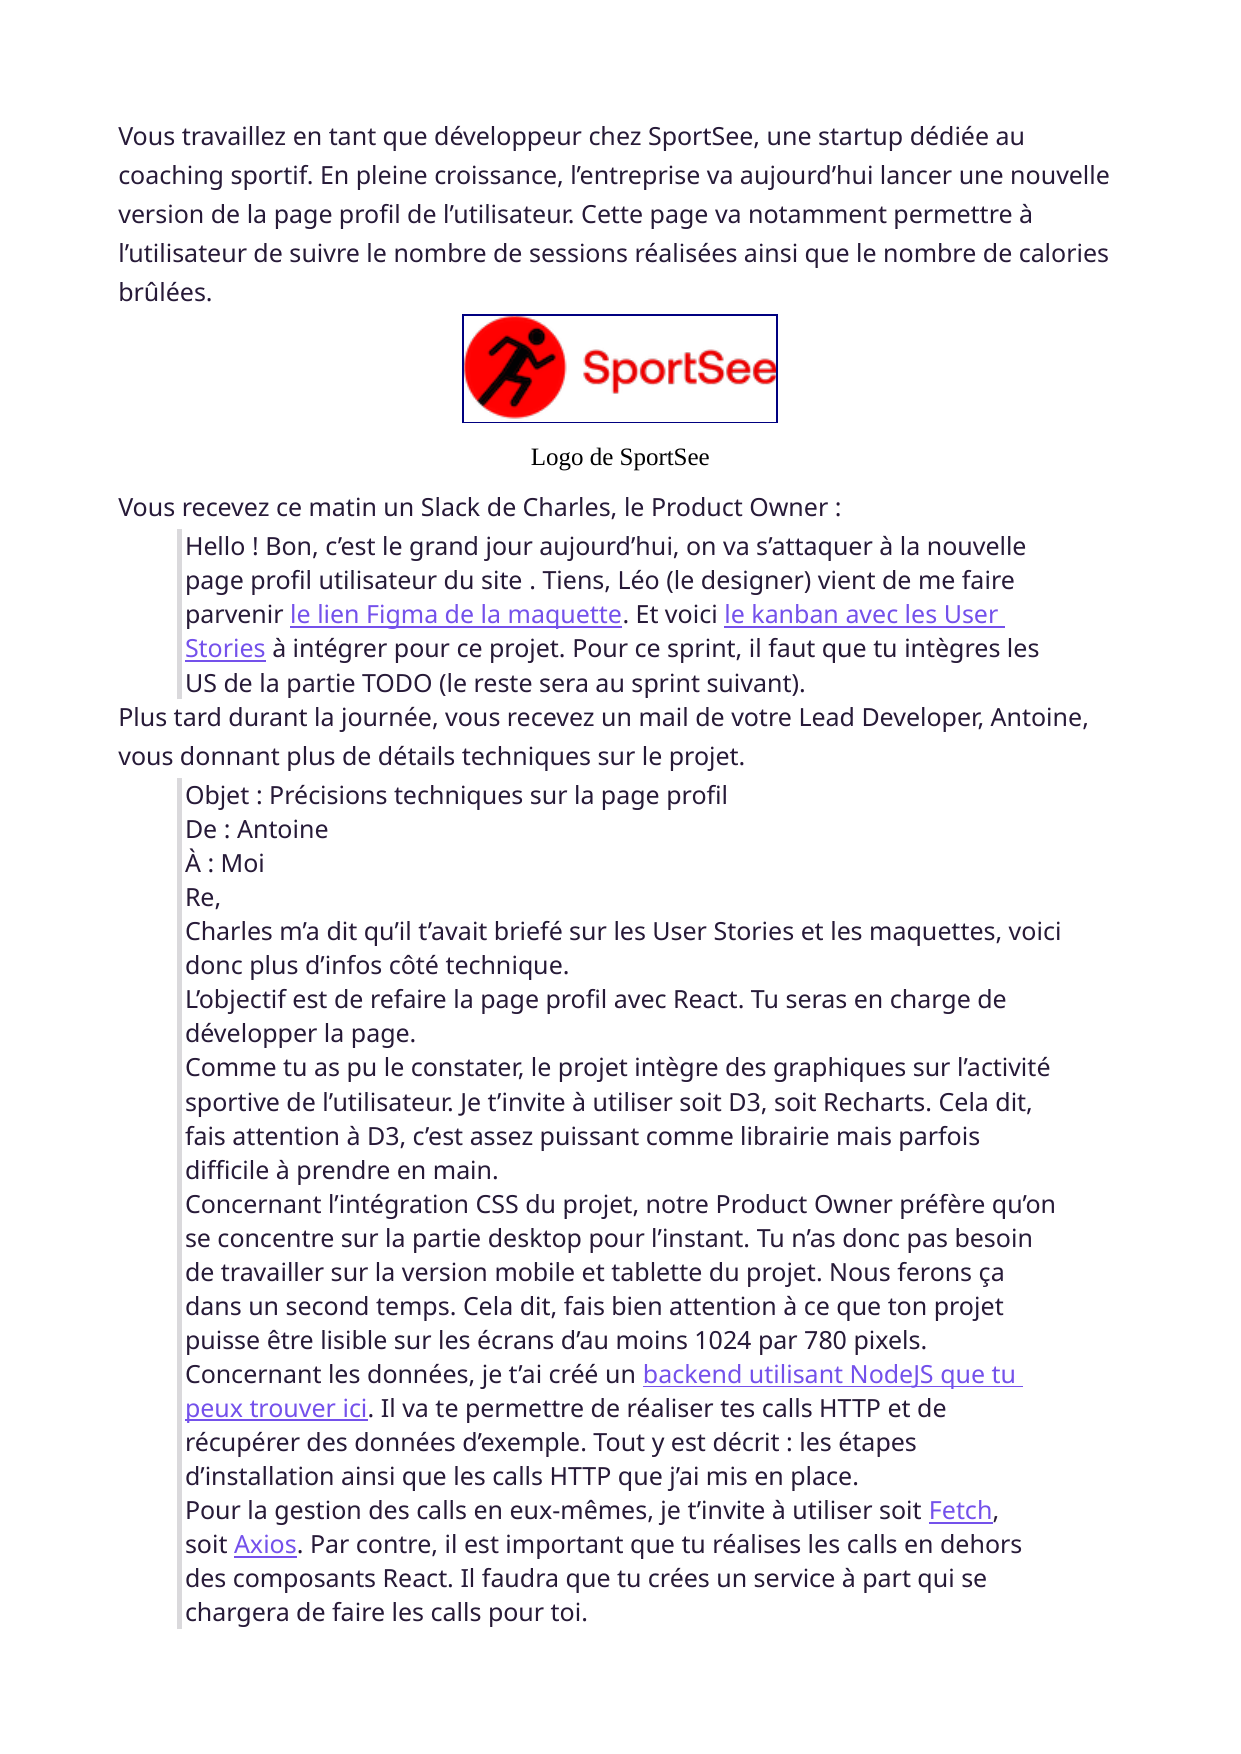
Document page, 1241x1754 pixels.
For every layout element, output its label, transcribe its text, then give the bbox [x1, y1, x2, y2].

text Objet : Précisions techniques sur la page profil De : Antoine À : Moi [182, 778, 1063, 880]
text Hello ! Bon, c’est le grand jour aujourd’hui, on va s’attaquer à la nouvelle page profil utilisateur du site . Tiens, Léo (le designer) vient de me faire parvenir le lien Figma de la maquette. Et voici le kanban avec les User Stories à intégrer pour ce projet. Pour ce sprint, il faut que tu intègres les US de la partie TODO (le reste sera au sprint suivant). [182, 529, 1063, 699]
text L’objectif est de refaire la page profil avec React. Tu seras en charge de développer la page. [182, 982, 1063, 1050]
text Pour la gestion des calls en eux-mêmes, je t’invite à utiliser soit Fetch, soit Axios. Par contre, il est important que tu réalises les calls en dehors des composants React. Il faudra que tu crées un service à part qui se chargera de faire les calls pour toi. [182, 1493, 1063, 1629]
text Charles m’a dit qu’il t’avait briefé sur les User Stories et les maquettes, voici donc plus d’infos côté technique. [182, 914, 1063, 982]
picture [464, 316, 776, 422]
text Re, [182, 880, 1063, 914]
text Vous travaillez en tant que développeur chez SportSee, une startup dédiée au coaching sportif. En pleine croissance, l’entreprise va aujourd’hui lancer une nouvelle version de la page profil de l’utilisateur. Cette page va notamment permettre à l’utilisateur de suivre le nombre de sessions réalisées ainsi que le nombre de calories brûlées. [118, 118, 1122, 309]
text Comme tu as pu le constater, le projet intègre des graphiques sur l’activité sportive de l’utilisateur. Je t’invite à utiliser soit D3, soit Recharts. Cela dit, fais attention à D3, c’est assez puissant comme librairie mais parfois difficile à prendre en main. [182, 1050, 1063, 1186]
text Plus tard durant la journée, vous recevez un mail de votre Lead Developer, Antoine, vous donnant plus de détails techniques sur le projet. [118, 699, 1122, 772]
text Vous recevez ce matin un Slack de Charles, le Product Owner : [118, 490, 1122, 524]
text Logo de SportSee [118, 442, 1122, 471]
text Concernant l’intégration CSS du projet, notre Product Owner préfère qu’on se concentre sur la partie desktop pour l’instant. Tu n’as donc pas besoin de travailler sur la version mobile et tablette du projet. Nous ferons ça dans un second temps. Cela dit, fais bien attention à ce que ton projet puisse être lisible sur les écrans d’au moins 1024 par 780 pixels. [182, 1186, 1063, 1357]
text Concernant les données, je t’ai créé un backend utilisant NodeJS que tu peux trouver ici. Il va te permettre de réaliser tes calls HTTP et de récupérer des données d’exemple. Tout y est décrit : les étapes d’installation ainsi que les calls HTTP que j’ai mis en place. [182, 1357, 1063, 1493]
